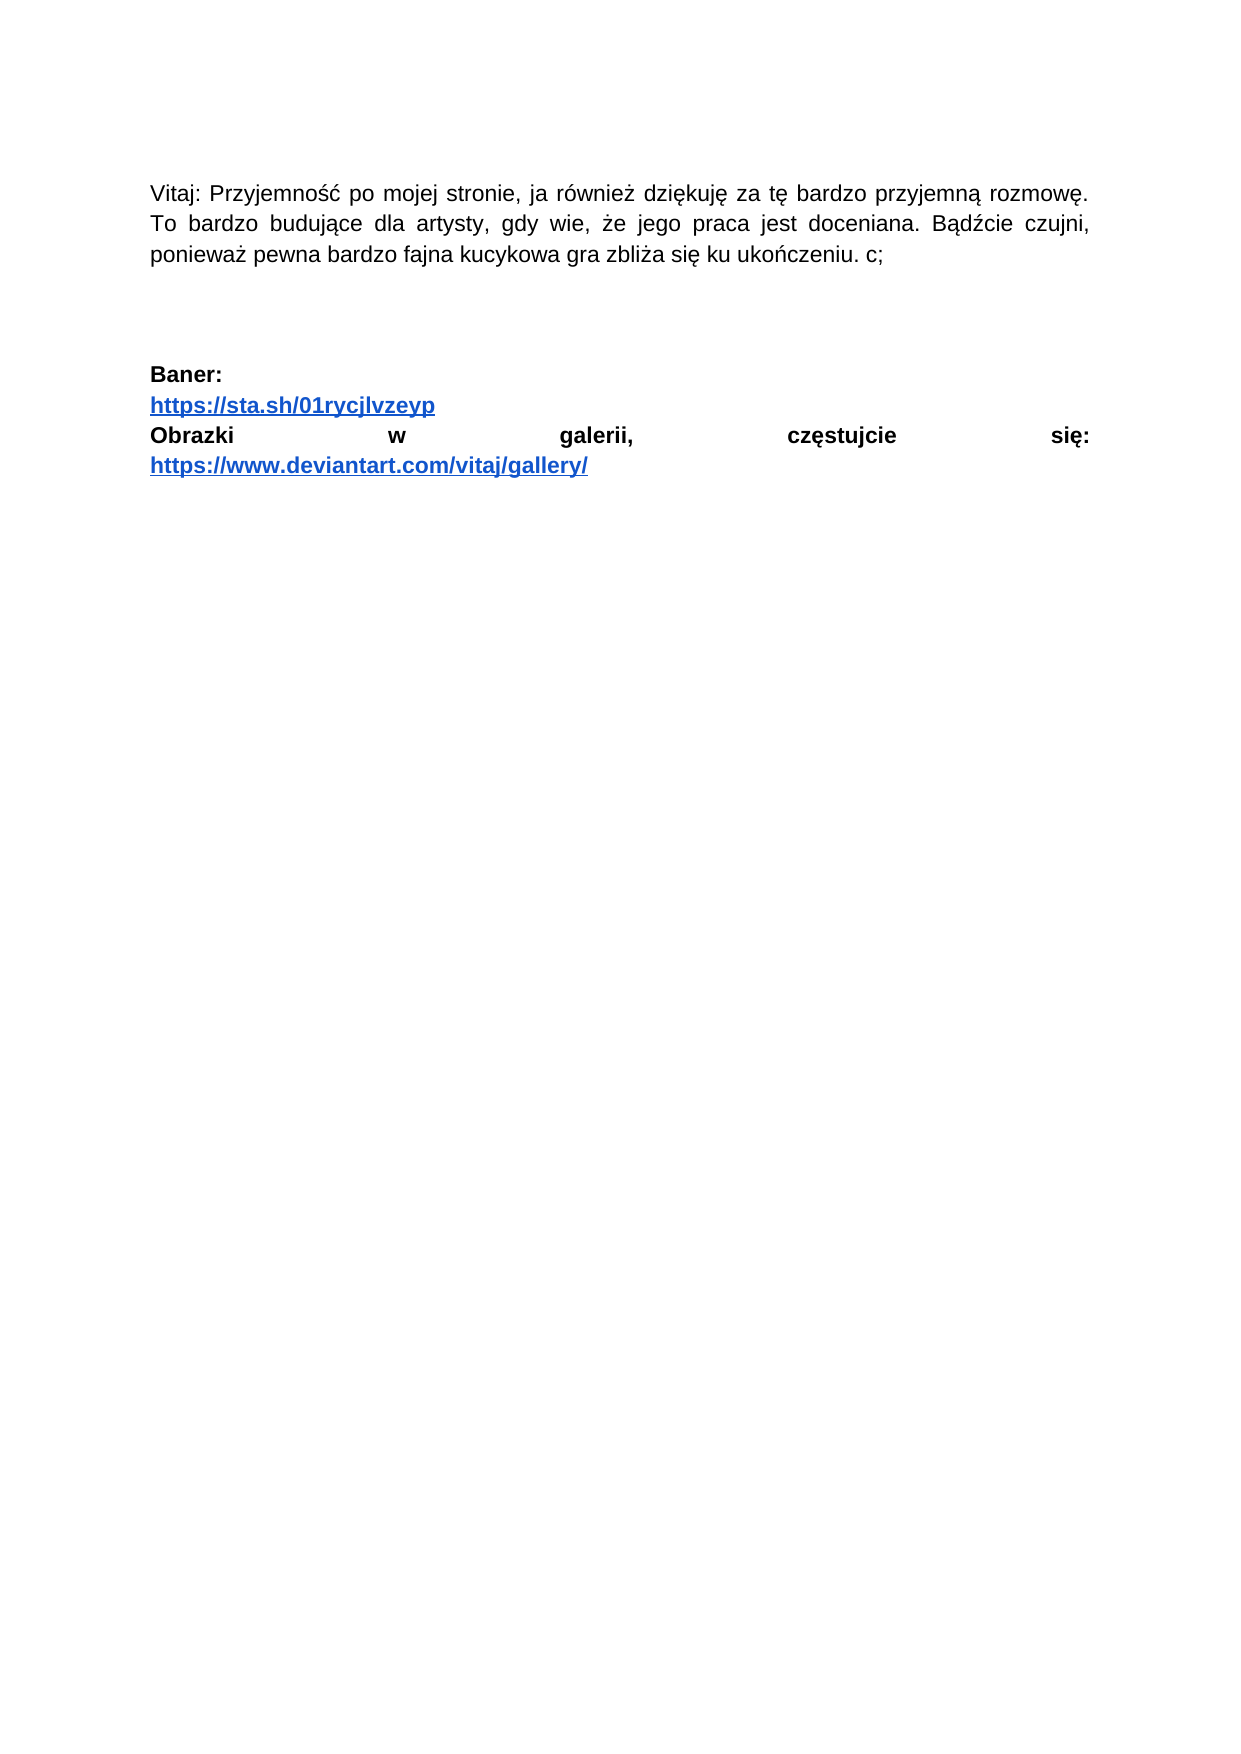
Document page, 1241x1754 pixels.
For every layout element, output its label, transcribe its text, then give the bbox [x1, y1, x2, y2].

text Baner: https://sta.sh/01rycjlvzeyp [150, 331, 1090, 418]
text Vitaj: Przyjemność po mojej stronie, ja również dziękuję za tę bardzo przyjemną rozmowę. To bardzo budujące dla artysty, gdy wie, że jego praca jest doceniana. Bądźcie czujni, ponieważ pewna bardzo fajna kucykowa gra zbliża się ku ukończeniu. c; [150, 180, 1090, 267]
text Obrazki w galerii, częstujcie się: https://www.deviantart.com/vitaj/gallery/ [150, 422, 1090, 478]
